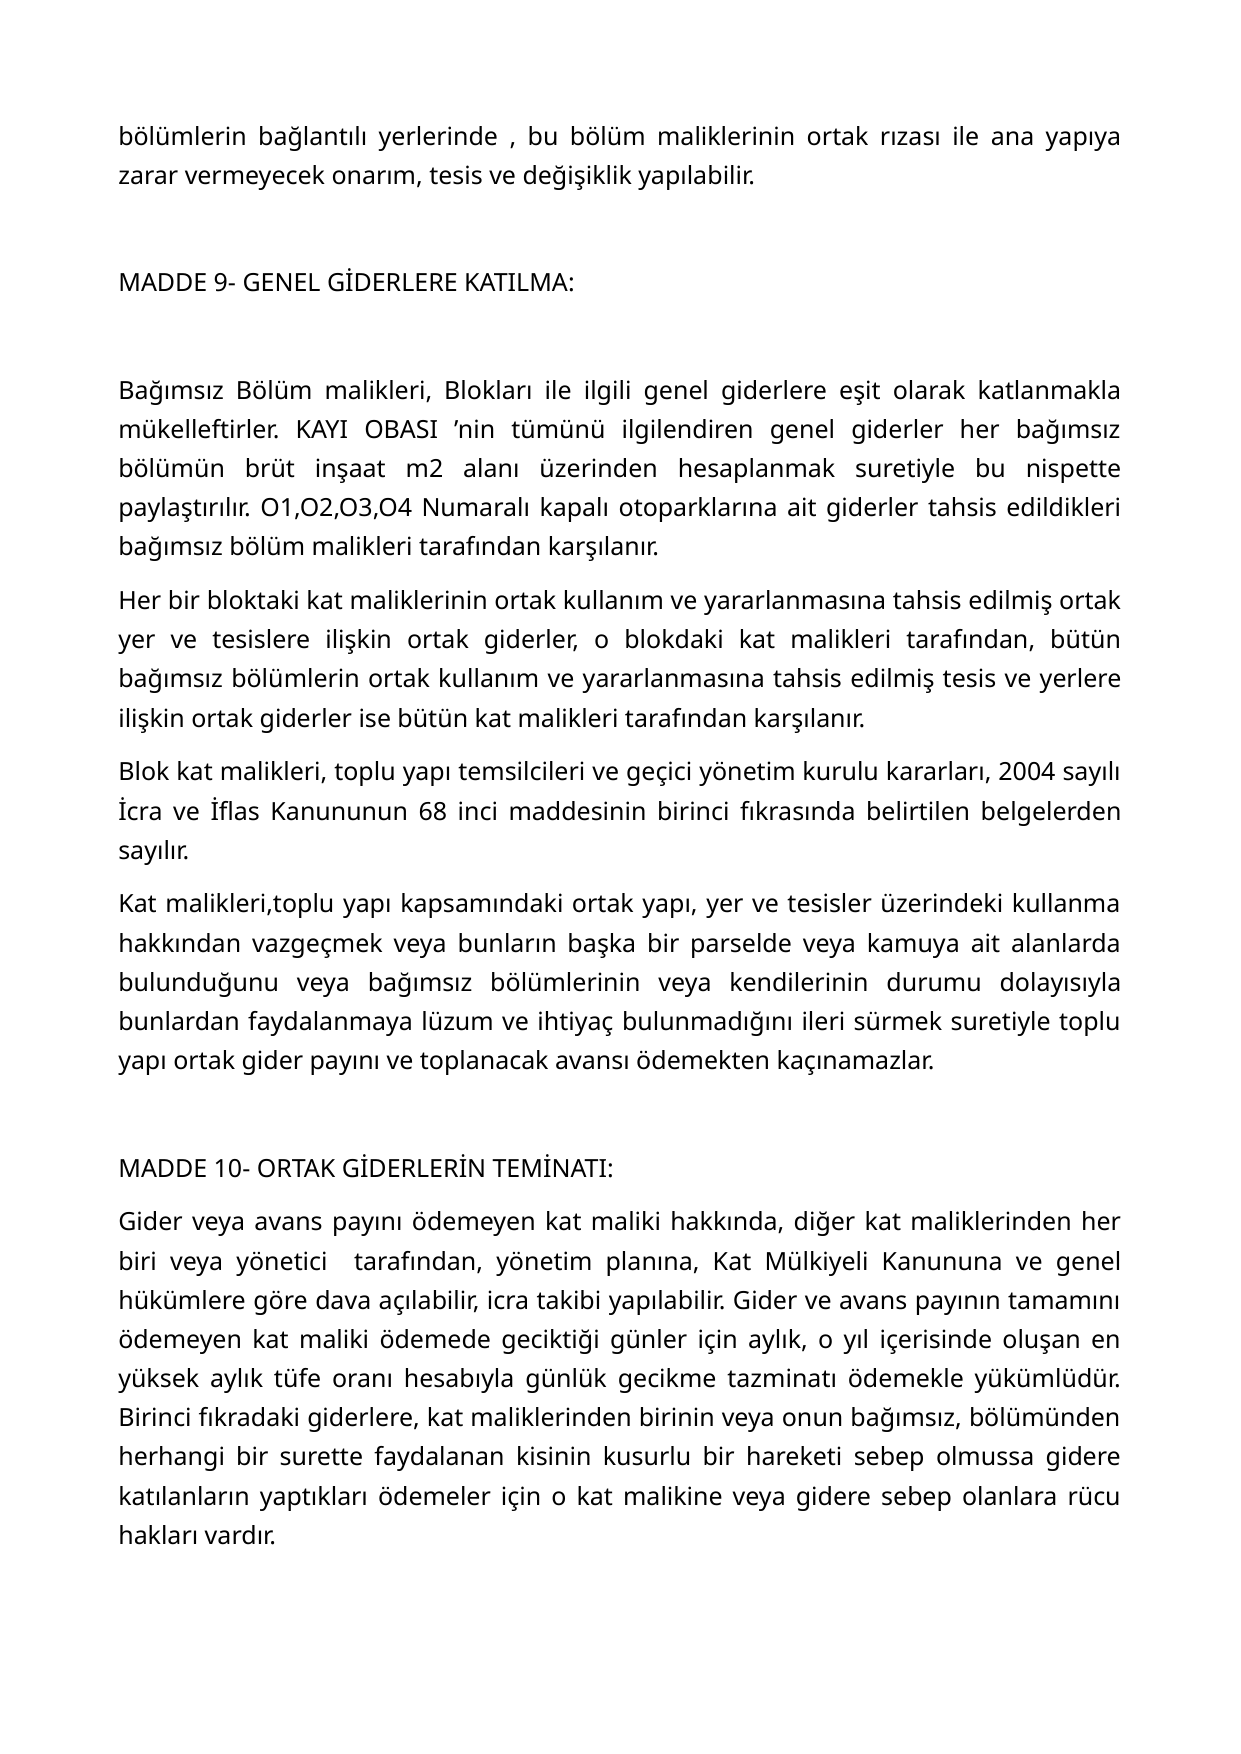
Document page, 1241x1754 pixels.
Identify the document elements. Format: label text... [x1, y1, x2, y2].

text MADDE 10- ORTAK GİDERLERİN TEMİNATI: [118, 1150, 1122, 1184]
text bölümlerin bağlantılı yerlerinde , bu bölüm maliklerinin ortak rızası ile ana yapıya zarar vermeyecek onarım, tesis ve değişiklik yapılabilir. [118, 118, 1122, 191]
text Her bir bloktaki kat maliklerinin ortak kullanım ve yararlanmasına tahsis edilmiş ortak yer ve tesislere ilişkin ortak giderler, o blokdaki kat malikleri tarafından, bütün bağımsız bölümlerin ortak kullanım ve yararlanmasına tahsis edilmiş tesis ve yerlere ilişkin ortak giderler ise bütün kat malikleri tarafından karşılanır. [118, 583, 1122, 734]
text MADDE 9- GENEL GİDERLERE KATILMA: [118, 265, 1122, 299]
text Blok kat malikleri, toplu yapı temsilcileri ve geçici yönetim kurulu kararları, 2004 sayılı İcra ve İflas Kanununun 68 inci maddesinin birinci fıkrasında belirtilen belgelerden sayılır. [118, 754, 1122, 866]
text Gider veya avans payını ödemeyen kat maliki hakkında, diğer kat maliklerinden her biri veya yönetici tarafından, yönetim planına, Kat Mülkiyeli Kanununa ve genel hükümlere göre dava açılabilir, icra takibi yapılabilir. Gider ve avans payının tamamını ödemeyen kat maliki ödemede geciktiği günler için aylık, o yıl içerisinde oluşan en yüksek aylık tüfe oranı hesabıyla günlük gecikme tazminatı ödemekle yükümlüdür. Birinci fıkradaki giderlere, kat maliklerinden birinin veya onun bağımsız, bölümünden herhangi bir surette faydalanan kisinin kusurlu bir hareketi sebep olmussa gidere katılanların yaptıkları ödemeler için o kat malikine veya gidere sebep olanlara rücu hakları vardır. [118, 1204, 1122, 1551]
text Kat malikleri,toplu yapı kapsamındaki ortak yapı, yer ve tesisler üzerindeki kullanma hakkından vazgeçmek veya bunların başka bir parselde veya kamuya ait alanlarda bulunduğunu veya bağımsız bölümlerinin veya kendilerinin durumu dolayısıyla bunlardan faydalanmaya lüzum ve ihtiyaç bulunmadığını ileri sürmek suretiyle toplu yapı ortak gider payını ve toplanacak avansı ödemekten kaçınamazlar. [118, 886, 1122, 1077]
text Bağımsız Bölüm malikleri, Blokları ile ilgili genel giderlere eşit olarak katlanmakla mükelleftirler. KAYI OBASI ’nin tümünü ilgilendiren genel giderler her bağımsız bölümün brüt inşaat m2 alanı üzerinden hesaplanmak suretiyle bu nispette paylaştırılır. O1,O2,O3,O4 Numaralı kapalı otoparklarına ait giderler tahsis edildikleri bağımsız bölüm malikleri tarafından karşılanır. [118, 372, 1122, 563]
